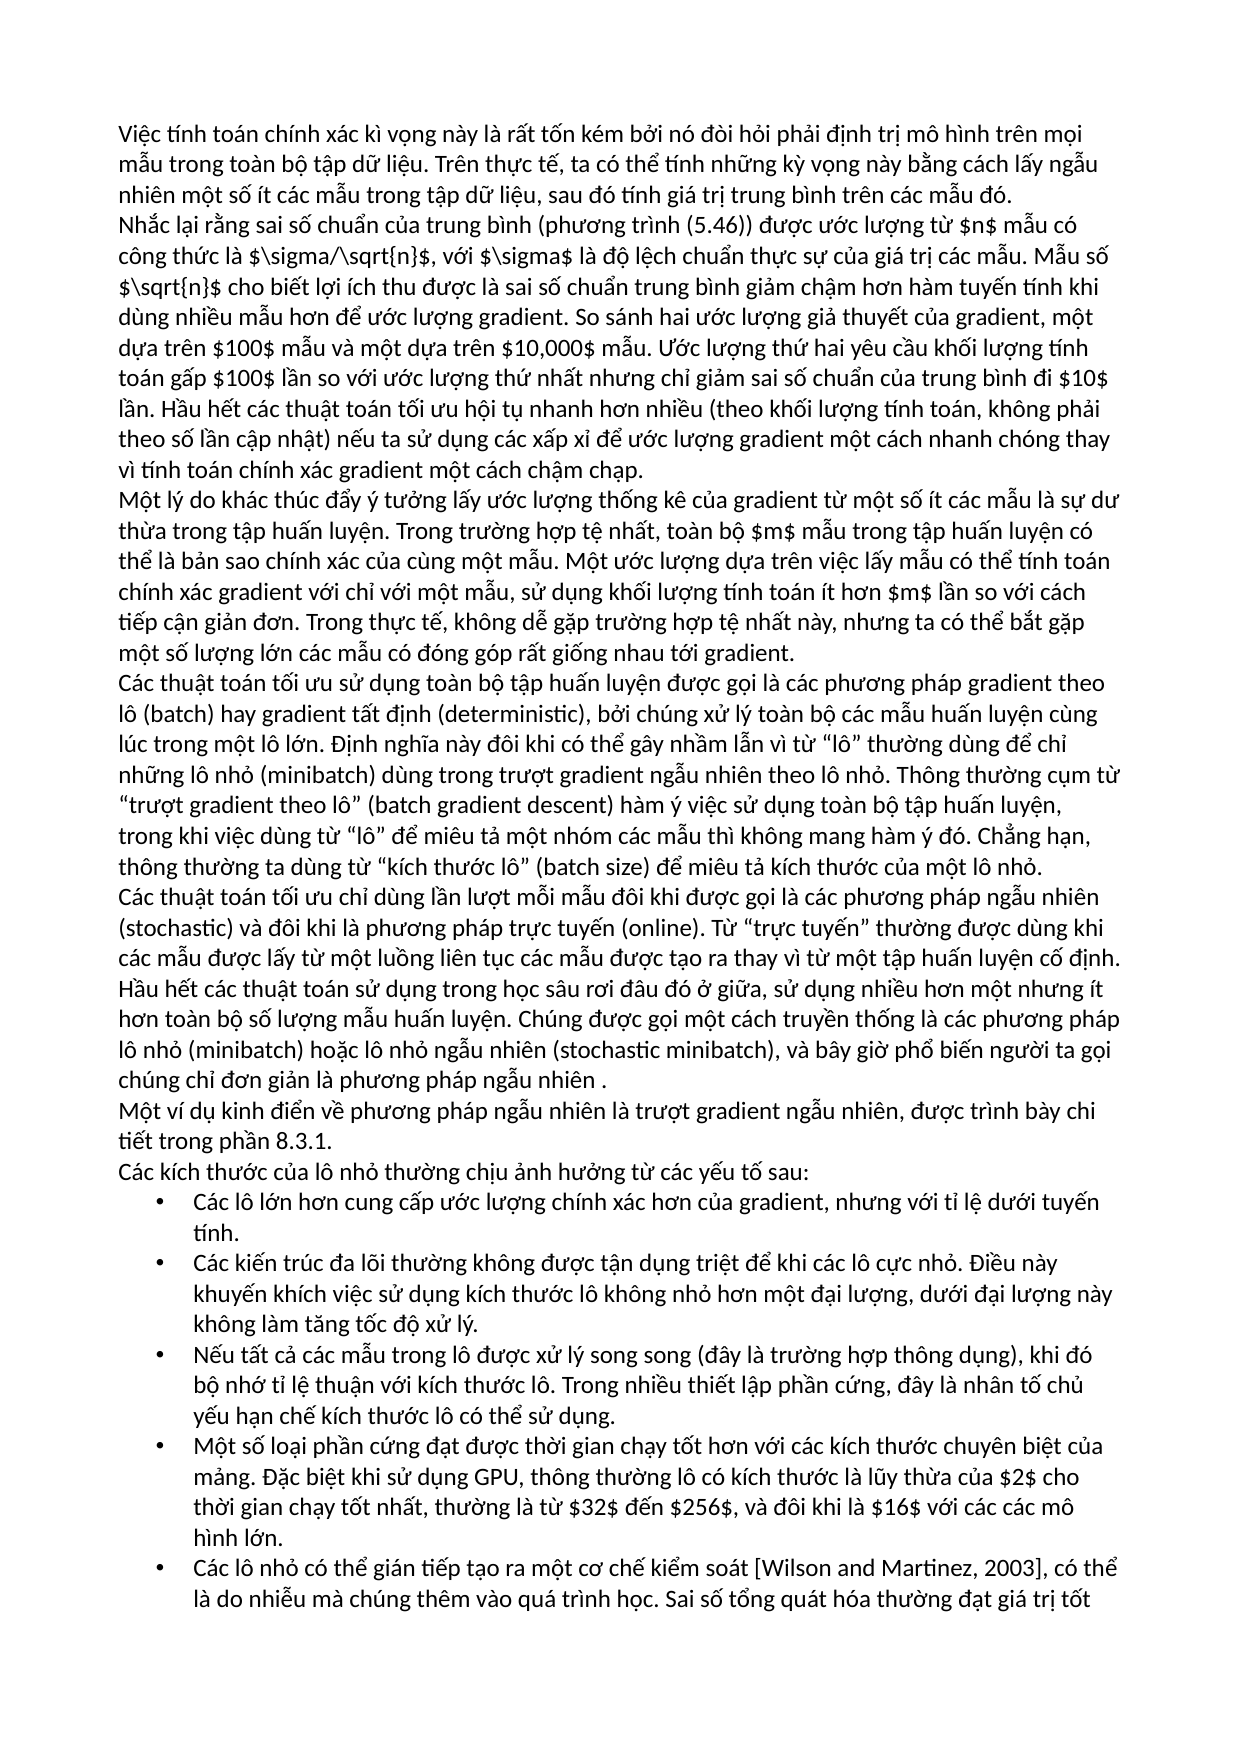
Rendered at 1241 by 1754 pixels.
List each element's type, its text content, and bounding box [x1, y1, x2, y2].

list Các kiến trúc đa lõi thường không được tận dụng triệt để khi các lô cực nhỏ. Điều này khuyến khích việc sử dụng kích thước lô không nhỏ hơn một đại lượng, dưới đại lượng này không làm tăng tốc độ xử lý. [156, 1247, 1122, 1339]
text Các kích thước của lô nhỏ thường chịu ảnh hưởng từ các yếu tố sau: [118, 1156, 1122, 1186]
text Các thuật toán tối ưu sử dụng toàn bộ tập huấn luyện được gọi là các phương pháp gradient theo lô (batch) hay gradient tất định (deterministic), bởi chúng xử lý toàn bộ các mẫu huấn luyện cùng lúc trong một lô lớn. Định nghĩa này đôi khi có thể gây nhầm lẫn vì từ “lô” thường dùng để chỉ những lô nhỏ (minibatch) dùng trong trượt gradient ngẫu nhiên theo lô nhỏ. Thông thường cụm từ “trượt gradient theo lô” (batch gradient descent) hàm ý việc sử dụng toàn bộ tập huấn luyện, trong khi việc dùng từ “lô” để miêu tả một nhóm các mẫu thì không mang hàm ý đó. Chẳng hạn, thông thường ta dùng từ “kích thước lô” (batch size) để miêu tả kích thước của một lô nhỏ. [118, 667, 1122, 881]
list Các lô lớn hơn cung cấp ước lượng chính xác hơn của gradient, nhưng với tỉ lệ dưới tuyến tính. [156, 1186, 1122, 1247]
text Nhắc lại rằng sai số chuẩn của trung bình (phương trình (5.46)) được ước lượng từ $n$ mẫu có công thức là $\sigma/\sqrt{n}$, với $\sigma$ là độ lệch chuẩn thực sự của giá trị các mẫu. Mẫu số $\sqrt{n}$ cho biết lợi ích thu được là sai số chuẩn trung bình giảm chậm hơn hàm tuyến tính khi dùng nhiều mẫu hơn để ước lượng gradient. So sánh hai ước lượng giả thuyết của gradient, một dựa trên $100$ mẫu và một dựa trên $10,000$ mẫu. Ước lượng thứ hai yêu cầu khối lượng tính toán gấp $100$ lần so với ước lượng thứ nhất nhưng chỉ giảm sai số chuẩn của trung bình đi $10$ lần. Hầu hết các thuật toán tối ưu hội tụ nhanh hơn nhiều (theo khối lượng tính toán, không phải theo số lần cập nhật) nếu ta sử dụng các xấp xỉ để ước lượng gradient một cách nhanh chóng thay vì tính toán chính xác gradient một cách chậm chạp. [118, 210, 1122, 484]
list Một số loại phần cứng đạt được thời gian chạy tốt hơn với các kích thước chuyên biệt của mảng. Đặc biệt khi sử dụng GPU, thông thường lô có kích thước là lũy thừa của $2$ cho thời gian chạy tốt nhất, thường là từ $32$ đến $256$, và đôi khi là $16$ với các các mô hình lớn. [156, 1431, 1122, 1553]
text Một lý do khác thúc đẩy ý tưởng lấy ước lượng thống kê của gradient từ một số ít các mẫu là sự dư thừa trong tập huấn luyện. Trong trường hợp tệ nhất, toàn bộ $m$ mẫu trong tập huấn luyện có thể là bản sao chính xác của cùng một mẫu. Một ước lượng dựa trên việc lấy mẫu có thể tính toán chính xác gradient với chỉ với một mẫu, sử dụng khối lượng tính toán ít hơn $m$ lần so với cách tiếp cận giản đơn. Trong thực tế, không dễ gặp trường hợp tệ nhất này, nhưng ta có thể bắt gặp một số lượng lớn các mẫu có đóng góp rất giống nhau tới gradient. [118, 484, 1122, 667]
text Việc tính toán chính xác kì vọng này là rất tốn kém bởi nó đòi hỏi phải định trị mô hình trên mọi mẫu trong toàn bộ tập dữ liệu. Trên thực tế, ta có thể tính những kỳ vọng này bằng cách lấy ngẫu nhiên một số ít các mẫu trong tập dữ liệu, sau đó tính giá trị trung bình trên các mẫu đó. [118, 118, 1122, 210]
text Một ví dụ kinh điển về phương pháp ngẫu nhiên là trượt gradient ngẫu nhiên, được trình bày chi tiết trong phần 8.3.1. [118, 1095, 1122, 1156]
list Nếu tất cả các mẫu trong lô được xử lý song song (đây là trường hợp thông dụng), khi đó bộ nhớ tỉ lệ thuận với kích thước lô. Trong nhiều thiết lập phần cứng, đây là nhân tố chủ yếu hạn chế kích thước lô có thể sử dụng. [156, 1339, 1122, 1431]
text Các thuật toán tối ưu chỉ dùng lần lượt mỗi mẫu đôi khi được gọi là các phương pháp ngẫu nhiên (stochastic) và đôi khi là phương pháp trực tuyến (online). Từ “trực tuyến” thường được dùng khi các mẫu được lấy từ một luồng liên tục các mẫu được tạo ra thay vì từ một tập huấn luyện cố định. [118, 881, 1122, 973]
text Hầu hết các thuật toán sử dụng trong học sâu rơi đâu đó ở giữa, sử dụng nhiều hơn một nhưng ít hơn toàn bộ số lượng mẫu huấn luyện. Chúng được gọi một cách truyền thống là các phương pháp lô nhỏ (minibatch) hoặc lô nhỏ ngẫu nhiên (stochastic minibatch), và bây giờ phổ biến người ta gọi chúng chỉ đơn giản là phương pháp ngẫu nhiên . [118, 973, 1122, 1095]
list Các lô nhỏ có thể gián tiếp tạo ra một cơ chế kiểm soát [Wilson and Martinez, 2003], có thể là do nhiễu mà chúng thêm vào quá trình học. Sai số tổng quát hóa thường đạt giá trị tốt [156, 1553, 1122, 1614]
